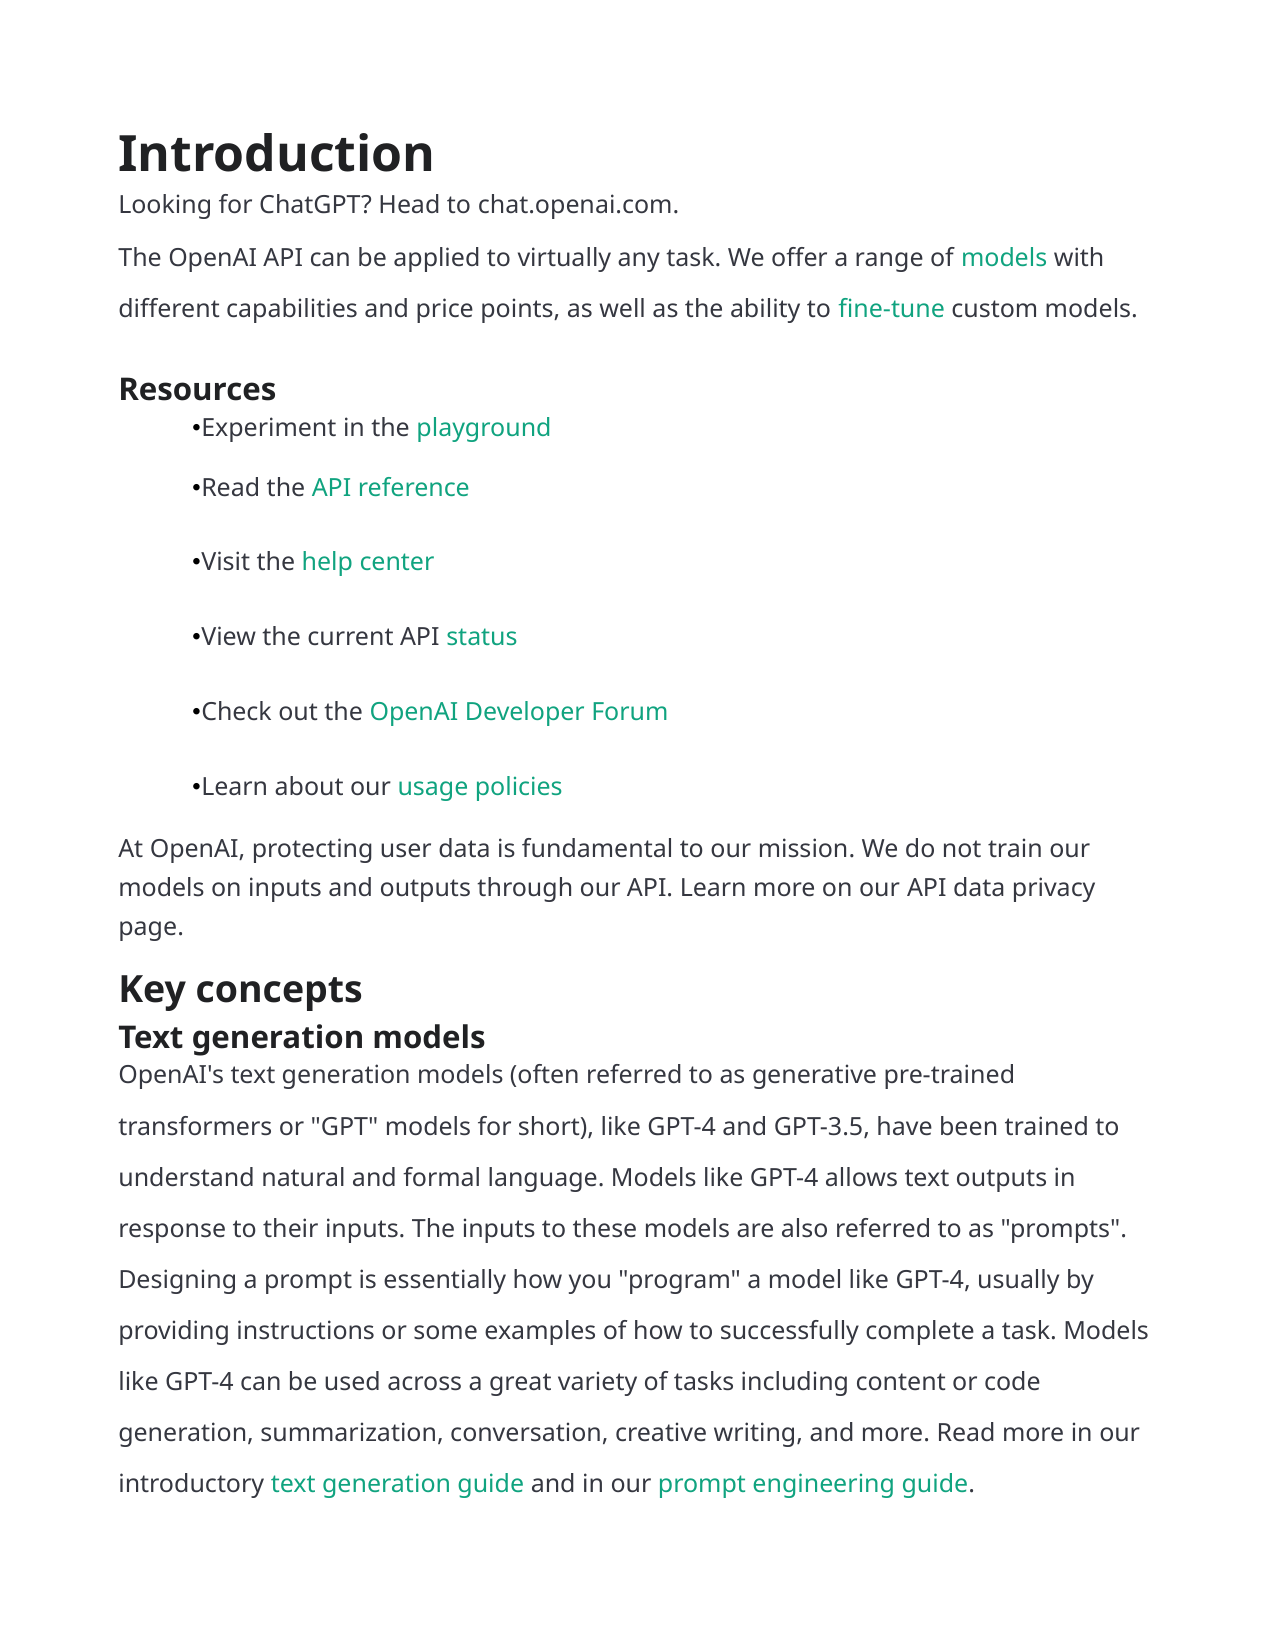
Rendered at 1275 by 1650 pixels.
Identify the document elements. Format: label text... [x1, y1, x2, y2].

subtitle Resources [118, 366, 1157, 409]
list Experiment in the playground [118, 409, 1157, 443]
text OpenAI's text generation models (often referred to as generative pre-trained transformers or "GPT" models for short), like GPT-4 and GPT-3.5, have been trained to understand natural and formal language. Models like GPT-4 allows text outputs in response to their inputs. The inputs to these models are also referred to as "prompts". Designing a prompt is essentially how you "program" a model like GPT-4, usually by providing instructions or some examples of how to successfully complete a task. Models like GPT-4 can be used across a great variety of tasks including content or code generation, summarization, conversation, creative writing, and more. Read more in our introductory text generation guide and in our prompt engineering guide. [118, 1057, 1157, 1499]
list Visit the help center [118, 544, 1157, 578]
list View the current API status [118, 619, 1157, 653]
text Looking for ChatGPT? Head to chat.openai.com. [118, 186, 1135, 220]
list Read the API reference [118, 469, 1157, 503]
text The OpenAI API can be applied to virtually any task. We offer a range of models with different capabilities and price points, as well as the ability to fine-tune custom models. [118, 240, 1157, 325]
subtitle Key concepts [118, 962, 1157, 1013]
text At OpenAI, protecting user data is fundamental to our mission. We do not train our models on inputs and outputs through our API. Learn more on our API data privacy page. [118, 830, 1135, 943]
subtitle Text generation models [118, 1013, 1157, 1057]
list Check out the OpenAI Developer Forum [118, 693, 1157, 727]
subtitle Introduction [118, 118, 1157, 186]
list Learn about our usage policies [118, 768, 1157, 802]
